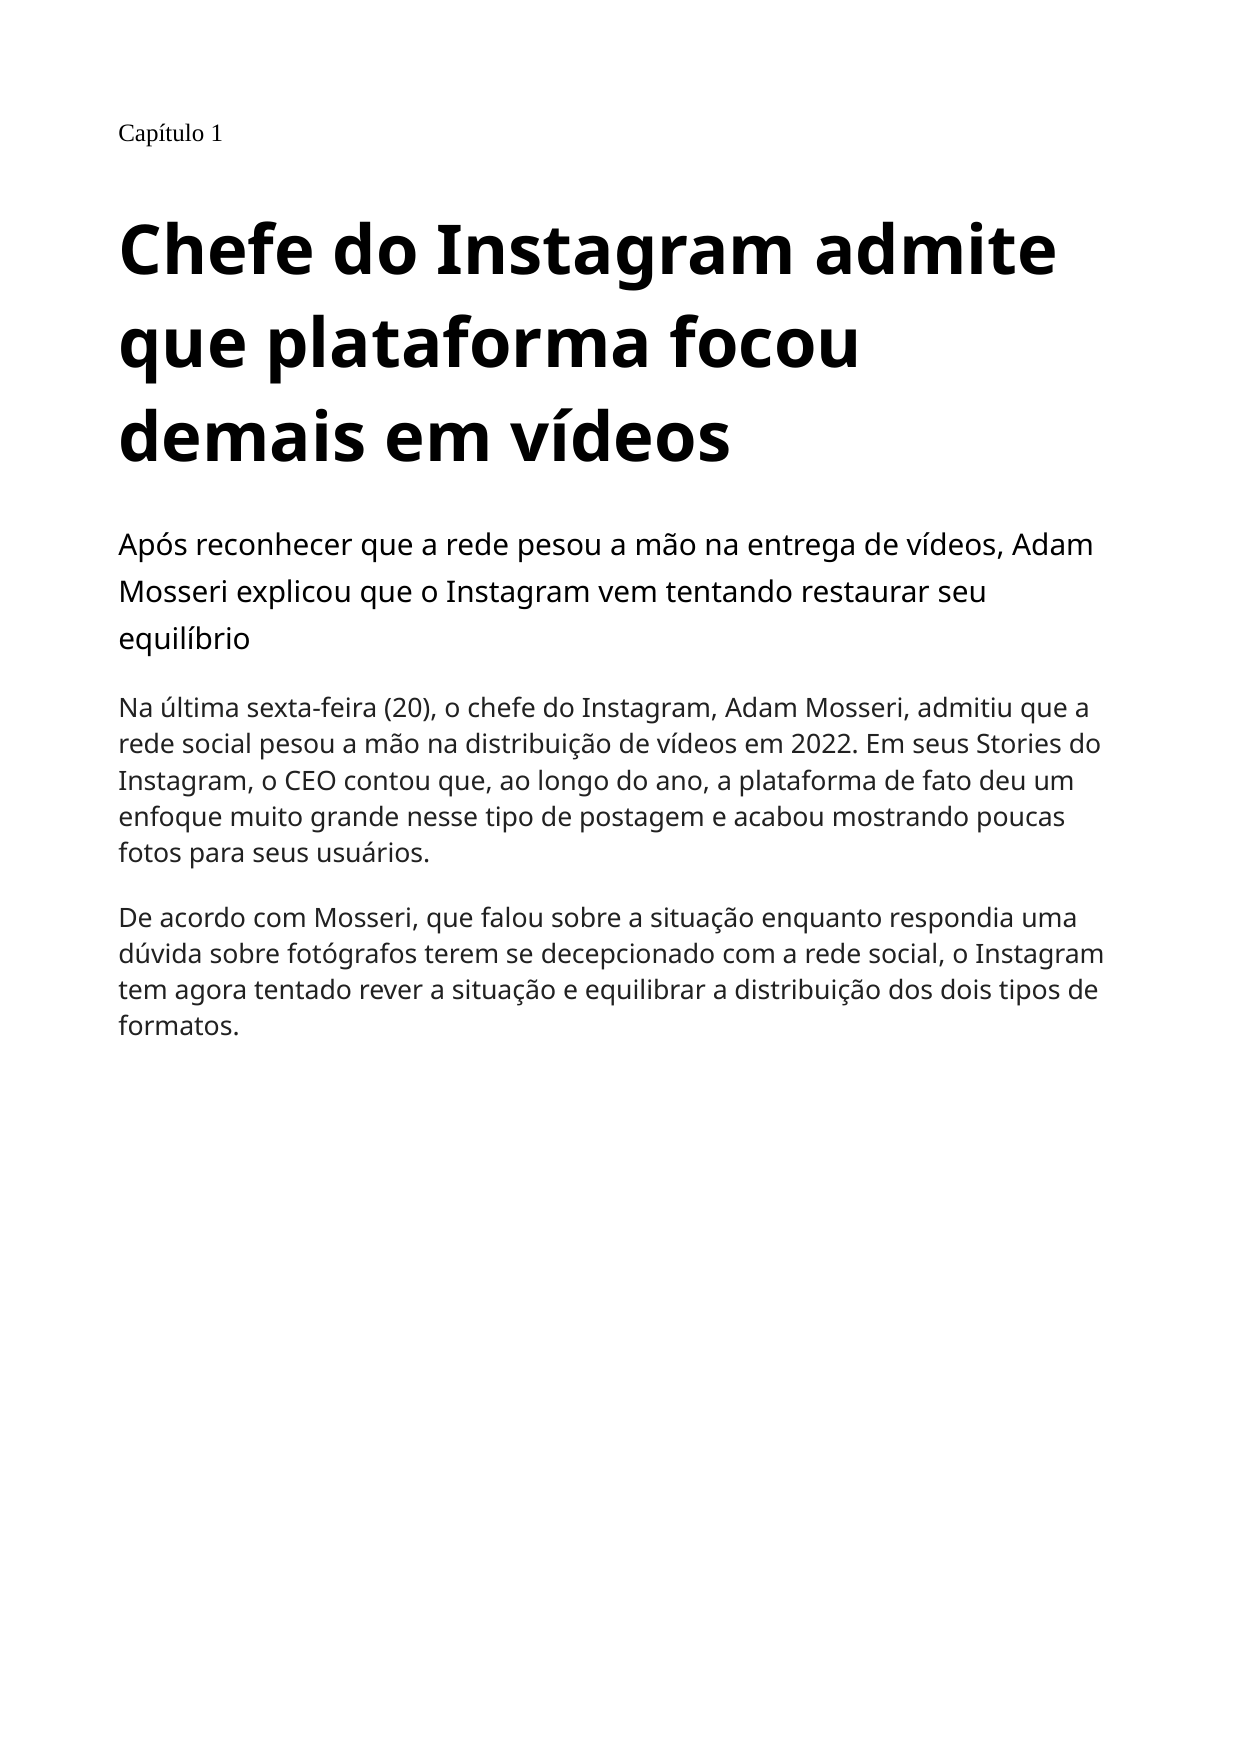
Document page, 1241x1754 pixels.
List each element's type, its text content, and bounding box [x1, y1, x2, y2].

text Após reconhecer que a rede pesou a mão na entrega de vídeos, Adam Mosseri explicou que o Instagram vem tentando restaurar seu equilíbrio [118, 517, 1122, 658]
text Na última sexta-feira (20), o chefe do Instagram, Adam Mosseri, admitiu que a rede social pesou a mão na distribuição de vídeos em 2022. Em seus Stories do Instagram, o CEO contou que, ao longo do ano, a plataforma de fato deu um enfoque muito grande nesse tipo de postagem e acabou mostrando poucas fotos para seus usuários. [118, 689, 1122, 870]
text Capítulo 1 [118, 118, 1122, 147]
text De acordo com Mosseri, que falou sobre a situação enquanto respondia uma dúvida sobre fotógrafos terem se decepcionado com a rede social, o Instagram tem agora tentado rever a situação e equilibrar a distribuição dos dois tipos de formatos. [118, 899, 1122, 1043]
subtitle Chefe do Instagram admite que plataforma focou demais em vídeos [118, 201, 1122, 482]
